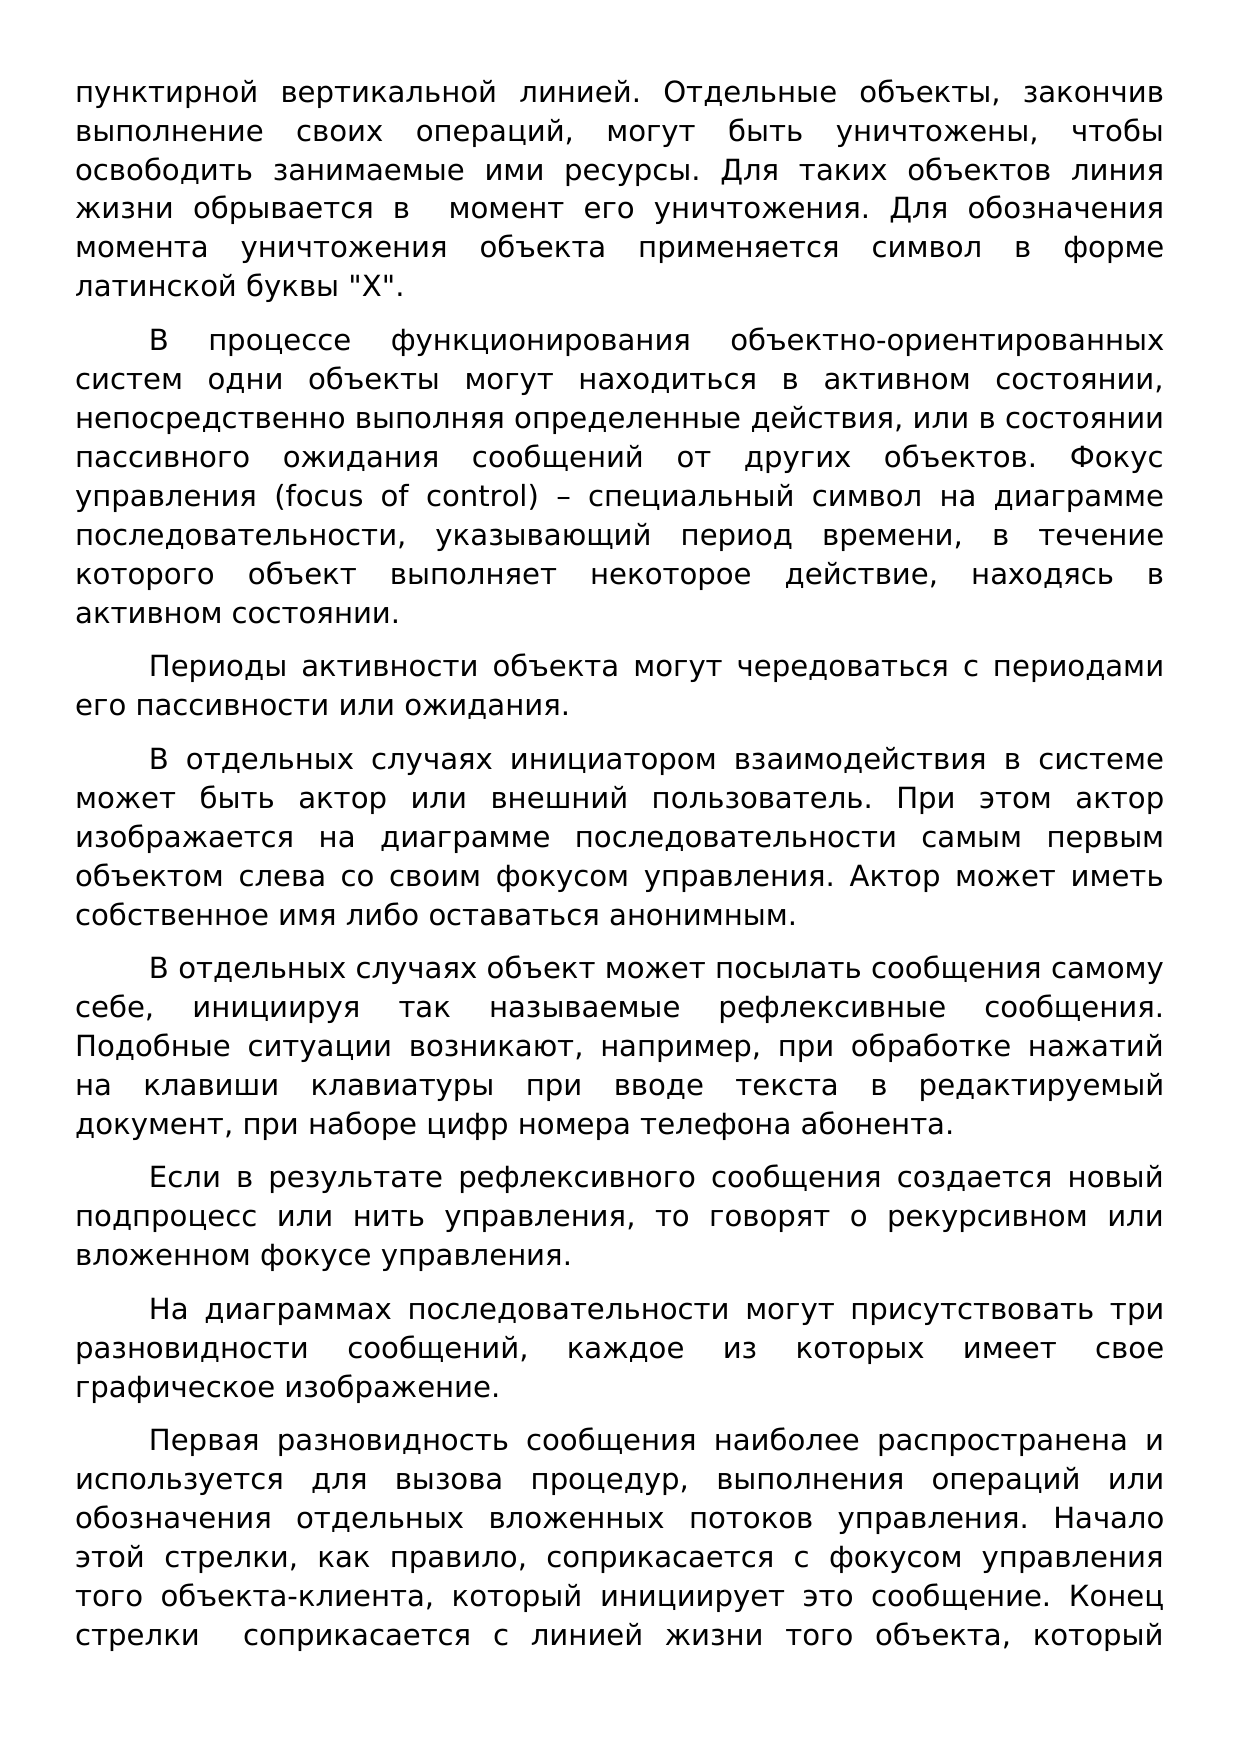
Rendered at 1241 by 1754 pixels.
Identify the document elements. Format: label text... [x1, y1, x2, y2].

text В отдельных случаях объект может посылать сообщения самому себе, инициируя так называемые рефлексивные сообщения. Подобные ситуации возникают, например, при обработке нажатий на клавиши клавиатуры при вводе текста в редактируемый документ, при наборе цифр номера телефона абонента. [75, 951, 1165, 1141]
text На диаграммах последовательности могут присутствовать три разновидности сообщений, каждое из которых имеет свое графическое изображение. [75, 1292, 1165, 1404]
text пунктирной вертикальной линией. Отдельные объекты, закончив выполнение своих операций, могут быть уничтожены, чтобы освободить занимаемые ими ресурсы. Для таких объектов линия жизни обрывается в момент его уничтожения. Для обозначения момента уничтожения объекта применяется символ в форме латинской буквы "X". [75, 75, 1165, 304]
text Периоды активности объекта могут чередоваться с периодами его пассивности или ожидания. [75, 649, 1165, 722]
text Первая разновидность сообщения наиболее распространена и используется для вызова процедур, выполнения операций или обозначения отдельных вложенных потоков управления. Начало этой стрелки, как правило, соприкасается с фокусом управления того объекта-клиента, который инициирует это сообщение. Конец стрелки соприкасается с линией жизни того объекта, который [75, 1424, 1165, 1652]
text Если в результате рефлексивного сообщения создается новый подпроцесс или нить управления, то говорят о рекурсивном или вложенном фокусе управления. [75, 1161, 1165, 1273]
text В отдельных случаях инициатором взаимодействия в системе может быть актор или внешний пользователь. При этом актор изображается на диаграмме последовательности самым первым объектом слева со своим фокусом управления. Актор может иметь собственное имя либо оставаться анонимным. [75, 742, 1165, 932]
text В процессе функционирования объектно-ориентированных систем одни объекты могут находиться в активном состоянии, непосредственно выполняя определенные действия, или в состоянии пассивного ожидания сообщений от других объектов. Фокус управления (focus of control) – специальный символ на диаграмме последовательности, указывающий период времени, в течение которого объект выполняет некоторое действие, находясь в активном состоянии. [75, 323, 1165, 630]
